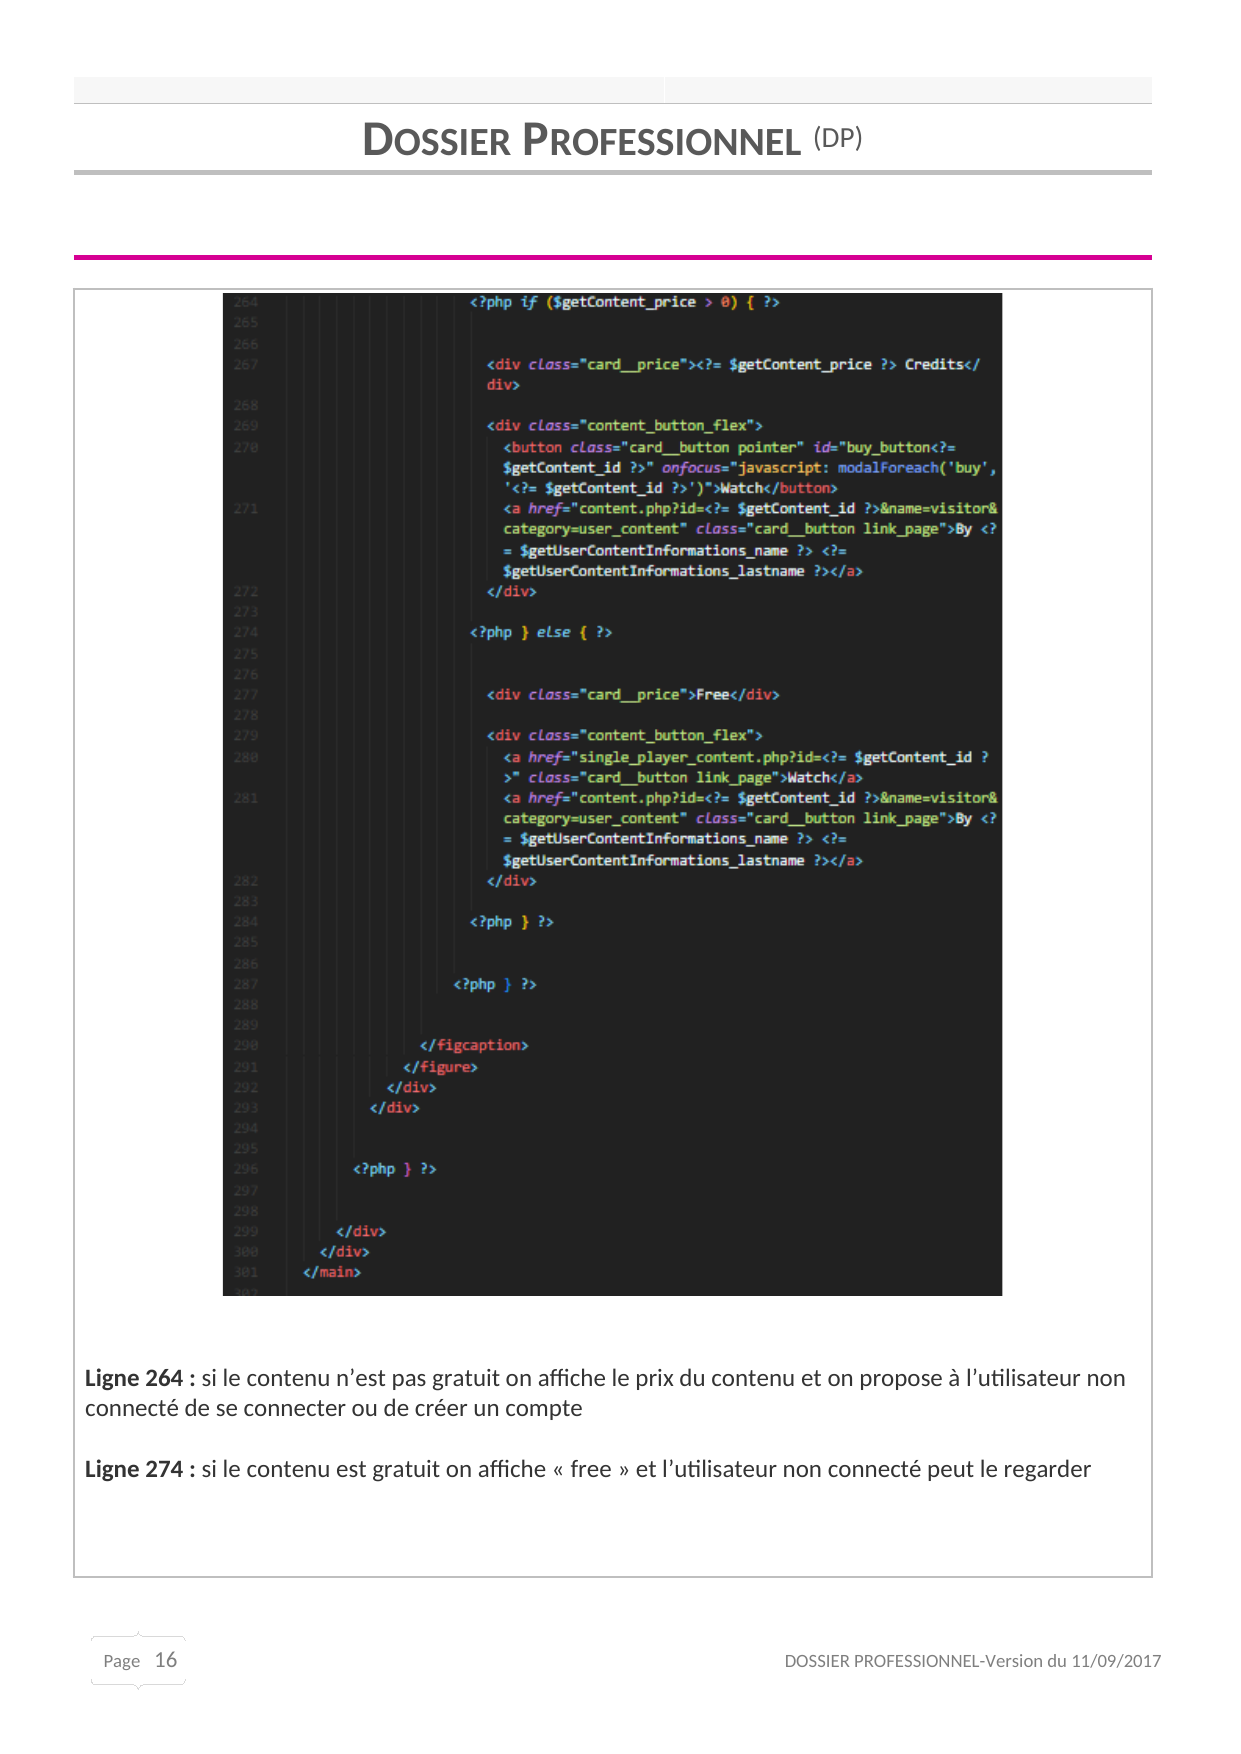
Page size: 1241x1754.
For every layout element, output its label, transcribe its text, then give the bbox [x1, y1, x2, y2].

picture [222, 293, 1003, 1296]
table_cell III. Maquetter une application 1. Rédaction d’un cahier des charges  Les contraintes d’accessibilité : - le site web doit être conforme aux exigences et aux recommandations de WCAG (Web Content Accessibility Guidelines) et fournir un contenu : perceptible, utilisable, compréhensible et robuste. - le site est gratuit  Les contraintes ergonomiques : - optimisation pour les mobiles, le responsive web design. - amélioration de l’expérience utilisateur en élaborant une interface épurée, n’affichant que les éléments indispensables.  Présentation des différents publics : - le site s’adresse à toutes les personnes passionnées par le piano ou ceux qui veulent apprendre. - l’application permet de gérer 2 profils (Administrateur, Utilisateur). Chaque profil aura des droits spécifiques. Ces droits sont définis de manière fixe et ne sont pas configurables.  L’arborescence des pages du site web. - le site doit avoir un dispositif de navigation simple et intuitif. - liens vers le différentes catégories du site à l’affichage de la page d’accueil. - un menu plein écran apparaît en cliquant sur un bouton de la barre de navigation ( qui disparaît en scrollant vers le bas et inversement) et donne accès à toutes les pages du site ainsi qu’à différents réseaux sociaux. - pied de page, avec les mentions légales, la charte du site, un « à propos » et liens vers différents réseaux sociaux. 2. Les wireframes En fonction de du cahier des charges établi j'ai ensuite élaboré la structure des pages en wireframe. J'ai décidé de suivre le principe de KISS ("Keep It Stupid and Simple") qui dit que l'interface utilisateur doit être la plus simple et la plus intuitive possible. Des icones, assez grandes pour être cliquables même par des gros doigts, une mise en page qui respecte le confort utilisateur quand il navigue à une seule main, des boutons de taille suffisante, ... J'ai alors pu mettre en place les différents éléments de navigation de façon ergonomique et proposer les wireframes des différentes pages. Vous trouverez les wireframes de toutes les pages du site en annexe 1 p.37 3. Arborescence du site En fonction du cahier des charges et des WireFrames que j’ai présenté plus haut j’ai pu établir une arborescence du squelette du site. IV. Réaliser une interface utilisateur web statique et adaptable 1. Interface statique Étant daltonien et faisant le site sans aide extérieure, j’ai décidé de n’utiliser que des nuances de gris pour ne pas me retrouver avec un résultat, au niveau de la palette de couleurs utilisées, qui aurait sans été légèrement étrange. Mon principal soucis était donc de respecter les wireframes dans leur structures. Cependant, pour que le résultat ne pas trop « plat » j’ai opté pour une utilisation à peu près généralisée d’effets d’ombrage avec text-shadow, box-shadow et l’animation de nombreux éléments. Pour mettre en place tout ceci, j’ai utilisé SASS que j’apprécie pour le fait que l’on puisse compartimenter les différentes parties du site dans des fichiers séparés et pour la notation que je trouve plus intuitive et moins laborieuse que le vanilla CSS. Pour ce qui est des animations j’ai utilisé GSAP pour les éléments qui composent les pages et barba.js pour avoir une transition entre les pages qui sont toutes les deux des librairies javascript. GSAP est particulièrement utile pour ses time-lines qui permettent d’éviter un travail extrêmement laborieux si l’on voulait réaliser la même chose en CSS. Quant à barba.js il est utilisé conjointement à GSAP car il est nécessaire au chargement d’une page d’imbriquer GSAP dans des fonctions de barba.js pour que les éléments animés puissent d’afficher. Les différents fichiers .scss du projet Exemple de code en scss qui montre sa syntaxe particulière et quelques propriétés (aux lignes 81, 88, 89, 112, 113) utiles au fonctionnement de GSAP capture 1 capture 2 Ces trois capture d’écrans montre pour la « capture 1 » l’imbrication de GSAP et barba.js, pour la « capture 2 » comment on utilise les propriétés CSS avec GSAP ( ex. lié à l’extrait de code scss précedent) et pour la « capture 3 » la fonction qui initialise barba.js et permet d’effectuer la transition entre les pages et l’animation des éléments au chargement de la page. Capture 3 2.Interface adaptable J’ai réalisé ce site en HTML/CSS(SCSS) et je l’ai rendu accessible sur tout type d’écran. Les pages sont structurées selon les recommandations du W3C. Toutes les pages s’adaptent que ce soit en mode portrait ou paysage jusqu’à un minimum de 280px. Voici un exemple de code représentatif de la manière de procédé que j’ai employé : @media all and (max-width : 799px) @media all and (min-width : 800px) V. Développer une interface utilisateur web dynamique La plupart des pages de ce site sont dynamiques car le contenu de chacune d’entre elles varie en fonction de différents paramètres. Pour illustrer ceci je vais simplement vous montrer un extrait du code de la page Contenu illustrant ceci : Les contenus proposés apparaîtront sous forme de carte ayant toute la même structure (voir wireframes annexe 1 p.37 « page Contenu desktop/mobile » et « détails cartes page Contenu). Un titre, le nom du compositeur, sa catégorie (tutoriel, performance, partition), son niveau (facile,moyen, difficile, très difficile), le nombre de likes et une mention indiquant : - « le prix » du contenu si l’utilisateur n’a pas acheté le contenu ou que celui-ci n’est pas connecté - « gratuit » et si c’est le cas que le contenu soit accessible sans nécessité d’être connecté - « votre contenu » si l’utilisateur est l’auteur du contenu - « acheté » si l’utilisateur a acheté le contenu Ligne 173 : récupération de tous les contenus demandés par l’utilisateur Ligne 177 : récupération des informations sur chaque contenus récupérés ligne 173 Ligne 192 à 196 : affichage des informations propres à chaque contenus demandés Ligne 200 à 205 : vérification qu’un utilisateur est connecté. Si c’est la cas, on vérifie quels sont les contenus qu’il a acheté. Ligne 209 : si le contenu est gratuit ou que l’utilisateur connecté est l’auteur du contenu Ligne 212 : si le contenu est gratuit est que l’utilisateur connecté n’est pas l’auteur du contenu on affiche « free » et il peut le regarder. Ligne 218 : si le l’utilisateur connecté est l’auteur du contenu on affiche « your content » et il peut le regarder Ligne 232 : si le contenu n’est pas gratuit et qu’un utilisateur est connecté Ligne 235 : si l’utilisateur connecté n’a pas acheté le contenu on affiche « son prix » et lui on propose de l’acheter Ligne 245 : si l’utilisateur connecté a acheté le contenu on affiche « purchased » et il peut le regarder Ligne 261 : si l’utilisateur n’est pas connecté Ligne 264 : si le contenu n’est pas gratuit on affiche le prix du contenu et on propose à l’utilisateur non connecté de se connecter ou de créer un compte Ligne 274 : si le contenu est gratuit on affiche « free » et l’utilisateur non connecté peut le regarder VI. Réaliser une interface utilisateur avec une solution de gestion de contenu Comme vous avez pu le constater dans les points précédant, il apparaît que ce projet répond, je pense, à ce que l’on peut assimiler à une interface utilisateur avec solution de gestion de contenu car : - un utilisateur peut créer un compte, se connecter, supprimer son compte - il est possible de modifier son nom, prénom, mot de passe - on peut poster des contenus, en modifier tous les élément, les supprimer, les liker ou les signaler quand on en est pas l’auteur - on peut poster des commentaires, les modifier, les liker quand on en est pas l’auteur - on peut contacter un administrateur - on peut recevoir des notifications pour diverses raisons VII. La phase de test de la partie front-end Pour obtenir un bon résultat en ce qui concerne le web responsive design j’ai travaillé avec : - des navigateurs différents (chrome, edge, firefox, opéra) - des tailles d’écrans différentes - les outils disponibles dans les consoles des navigateurs pour simuler des événements tactiles etc.. - le validateur du W3C (https://validator.w3.org/) pour l’HTML - le validateur (https://jigsaw.w3.org/css-validator/) pour le CSS VIII. Sécurité Les mesures prises pour la sécurité seront traitées dans l’exemple n°2 qui traite de la partie back-end du projet car bien que des mesures de sécurité existent du côté front-end elles sont complémentaires à ce qui a été mis en place du côté back-end qui est la pierre angulaire en ce qui concerne la sécurité d’un site web. Donc pour éviter les répétitions, je vous invite à consulter cette section. Voici néanmoins quelques éléments essentiels que nous pouvons citer dans cette partie : - Toutes les parties du site où des actions peuvent influer sur le contenu du site sont protégées par l’authentification. - Tous les entrées utilisateurs sont vérifiées côté front et côté back et, quand elles sont affichées, les variables sont échappées avec htmlspecialchars. [75, 290, 1151, 1576]
